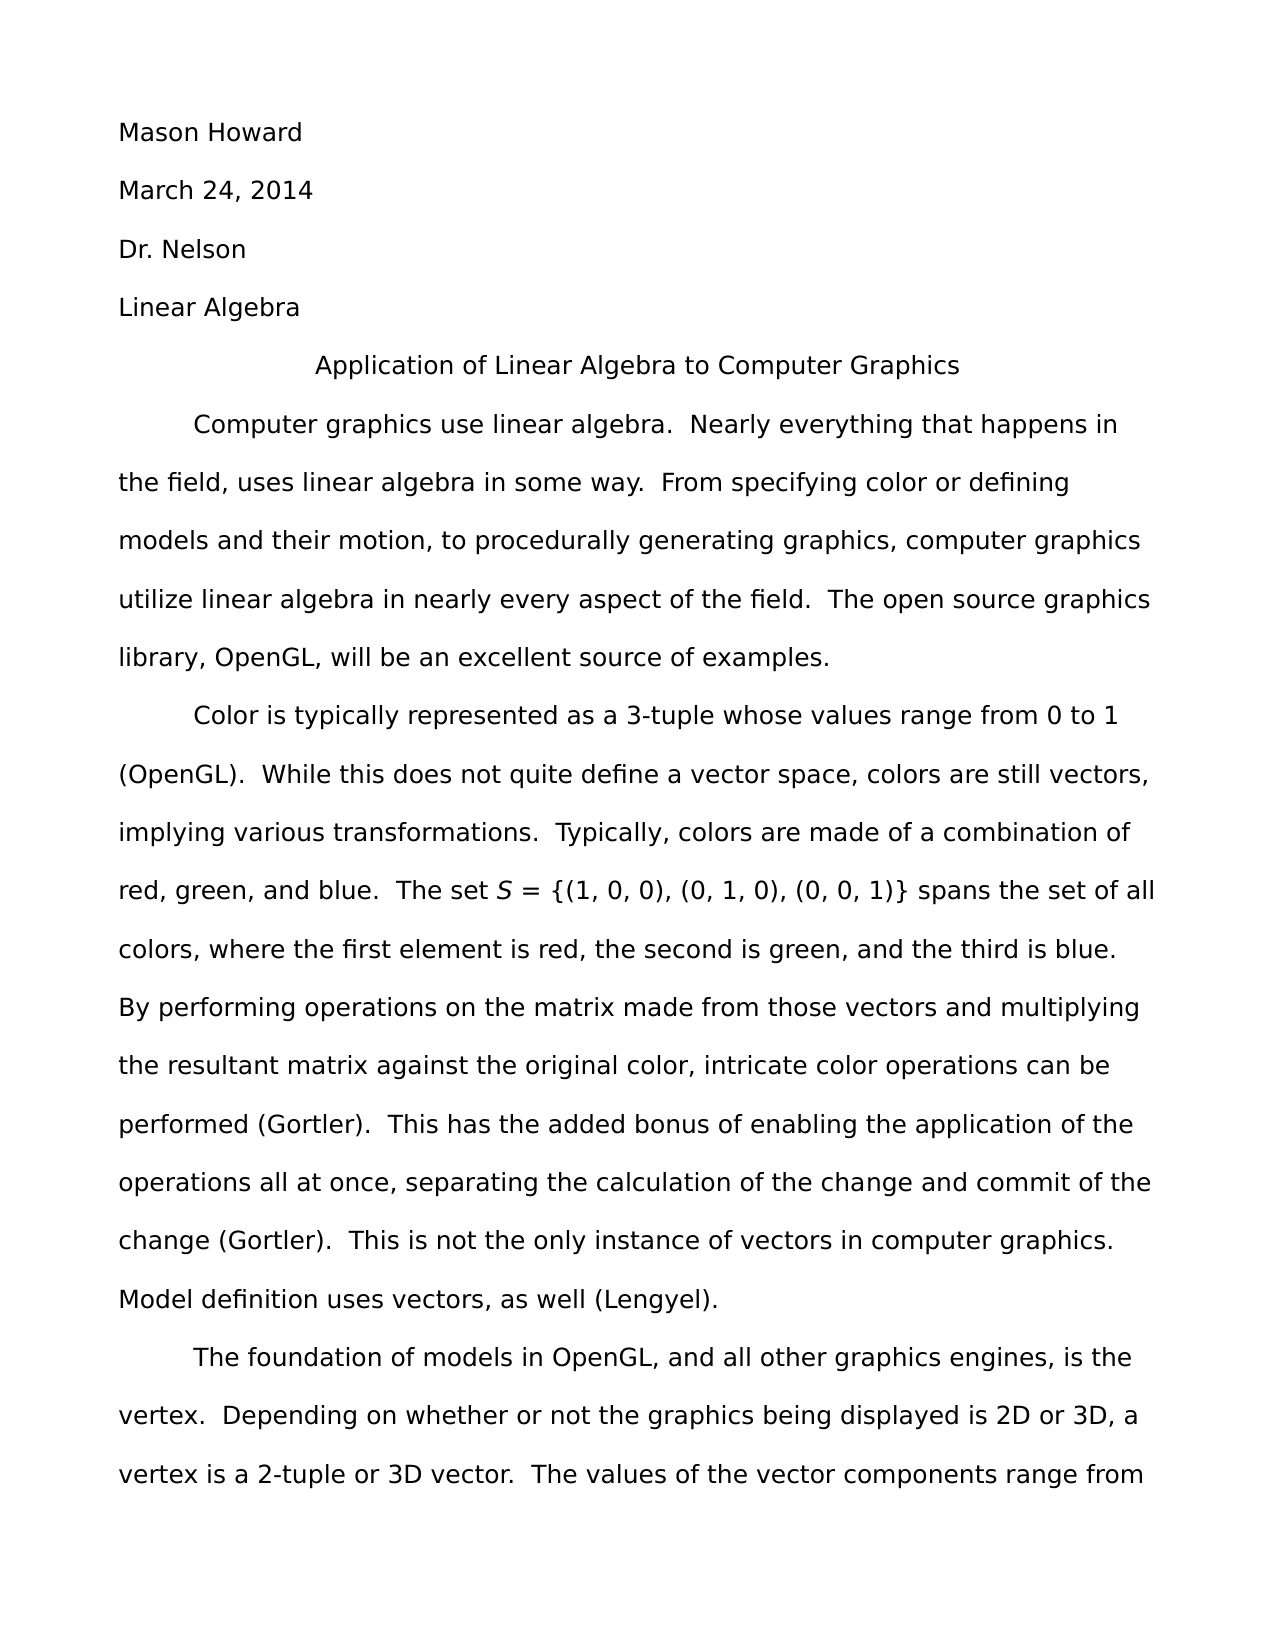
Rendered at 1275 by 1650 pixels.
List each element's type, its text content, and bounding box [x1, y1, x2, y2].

text Dr. Nelson [118, 235, 1157, 264]
text March 24, 2014 [118, 176, 1157, 206]
text Mason Howard [118, 118, 1157, 147]
text Linear Algebra [118, 293, 1157, 322]
text Application of Linear Algebra to Computer Graphics [118, 351, 1157, 381]
text Computer graphics use linear algebra. Nearly everything that happens in the field, uses linear algebra in some way. From specifying color or defining models and their motion, to procedurally generating graphics, computer graphics utilize linear algebra in nearly every aspect of the field. The open source graphics library, OpenGL, will be an excellent source of examples. [118, 410, 1157, 672]
text The foundation of models in OpenGL, and all other graphics engines, is the vertex. Depending on whether or not the graphics being displayed is 2D or 3D, a vertex is a 2-tuple or 3D vector. The values of the vector components range from [118, 1343, 1157, 1489]
text Color is typically represented as a 3-tuple whose values range from 0 to 1 (OpenGL). While this does not quite define a vector space, colors are still vectors, implying various transformations. Typically, colors are made of a combination of red, green, and blue. The set S = {(1, 0, 0), (0, 1, 0), (0, 0, 1)} spans the set of all colors, where the first element is red, the second is green, and the third is blue. By performing operations on the matrix made from those vectors and multiplying the resultant matrix against the original color, intricate color operations can be performed (Gortler). This has the added bonus of enabling the application of the operations all at once, separating the calculation of the change and commit of the change (Gortler). This is not the only instance of vectors in computer graphics. Model definition uses vectors, as well (Lengyel). [118, 701, 1157, 1314]
